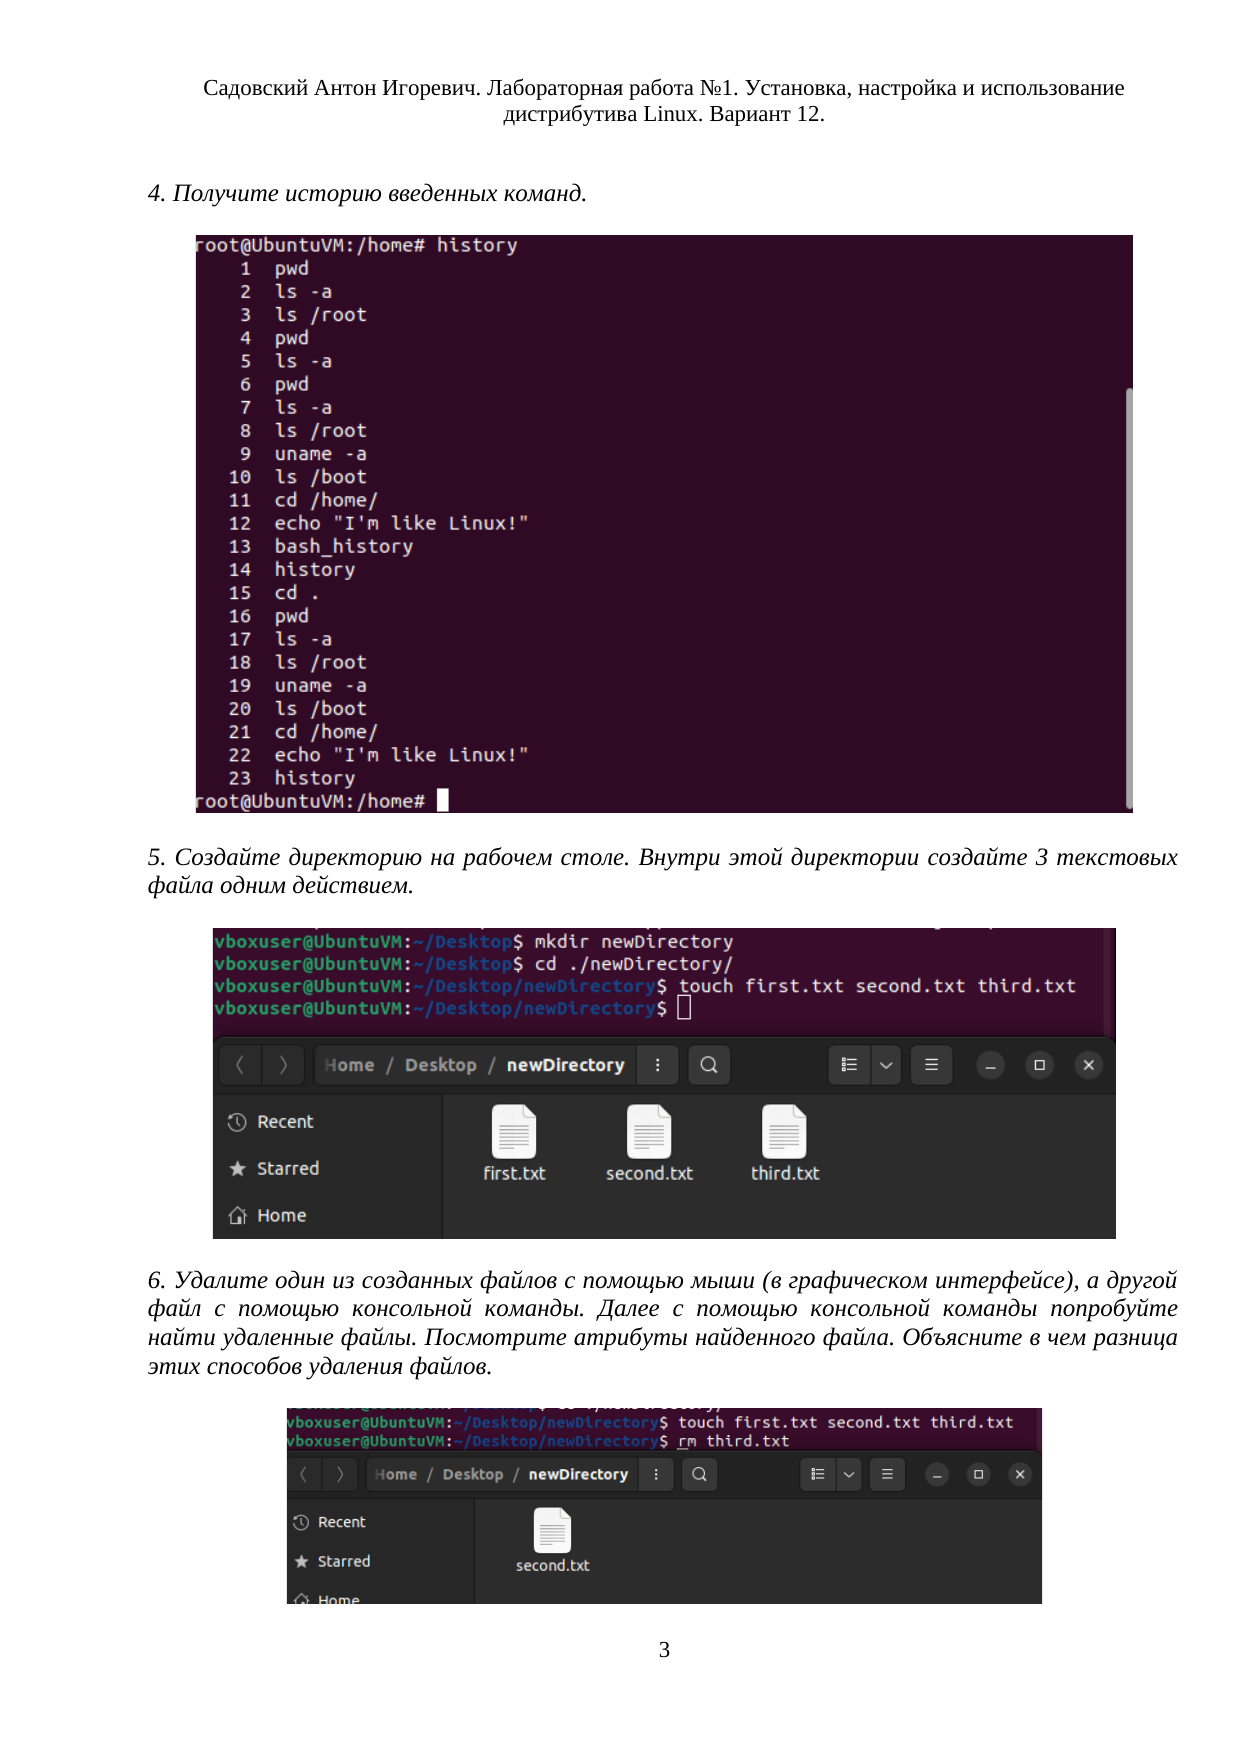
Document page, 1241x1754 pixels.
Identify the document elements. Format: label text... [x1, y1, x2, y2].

text 4. Получите историю введенных команд. [148, 178, 1181, 207]
text 5. Создайте директорию на рабочем столе. Внутри этой директории создайте 3 текстовых файла одним действием. [148, 842, 1181, 899]
text 6. Удалите один из созданных файлов с помощью мыши (в графическом интерфейсе), а другой файл с помощью консольной команды. Далее с помощью консольной команды попробуйте найти удаленные файлы. Посмотрите атрибуты найденного файла. Объясните в чем разница этих способов удаления файлов. [148, 1265, 1181, 1380]
